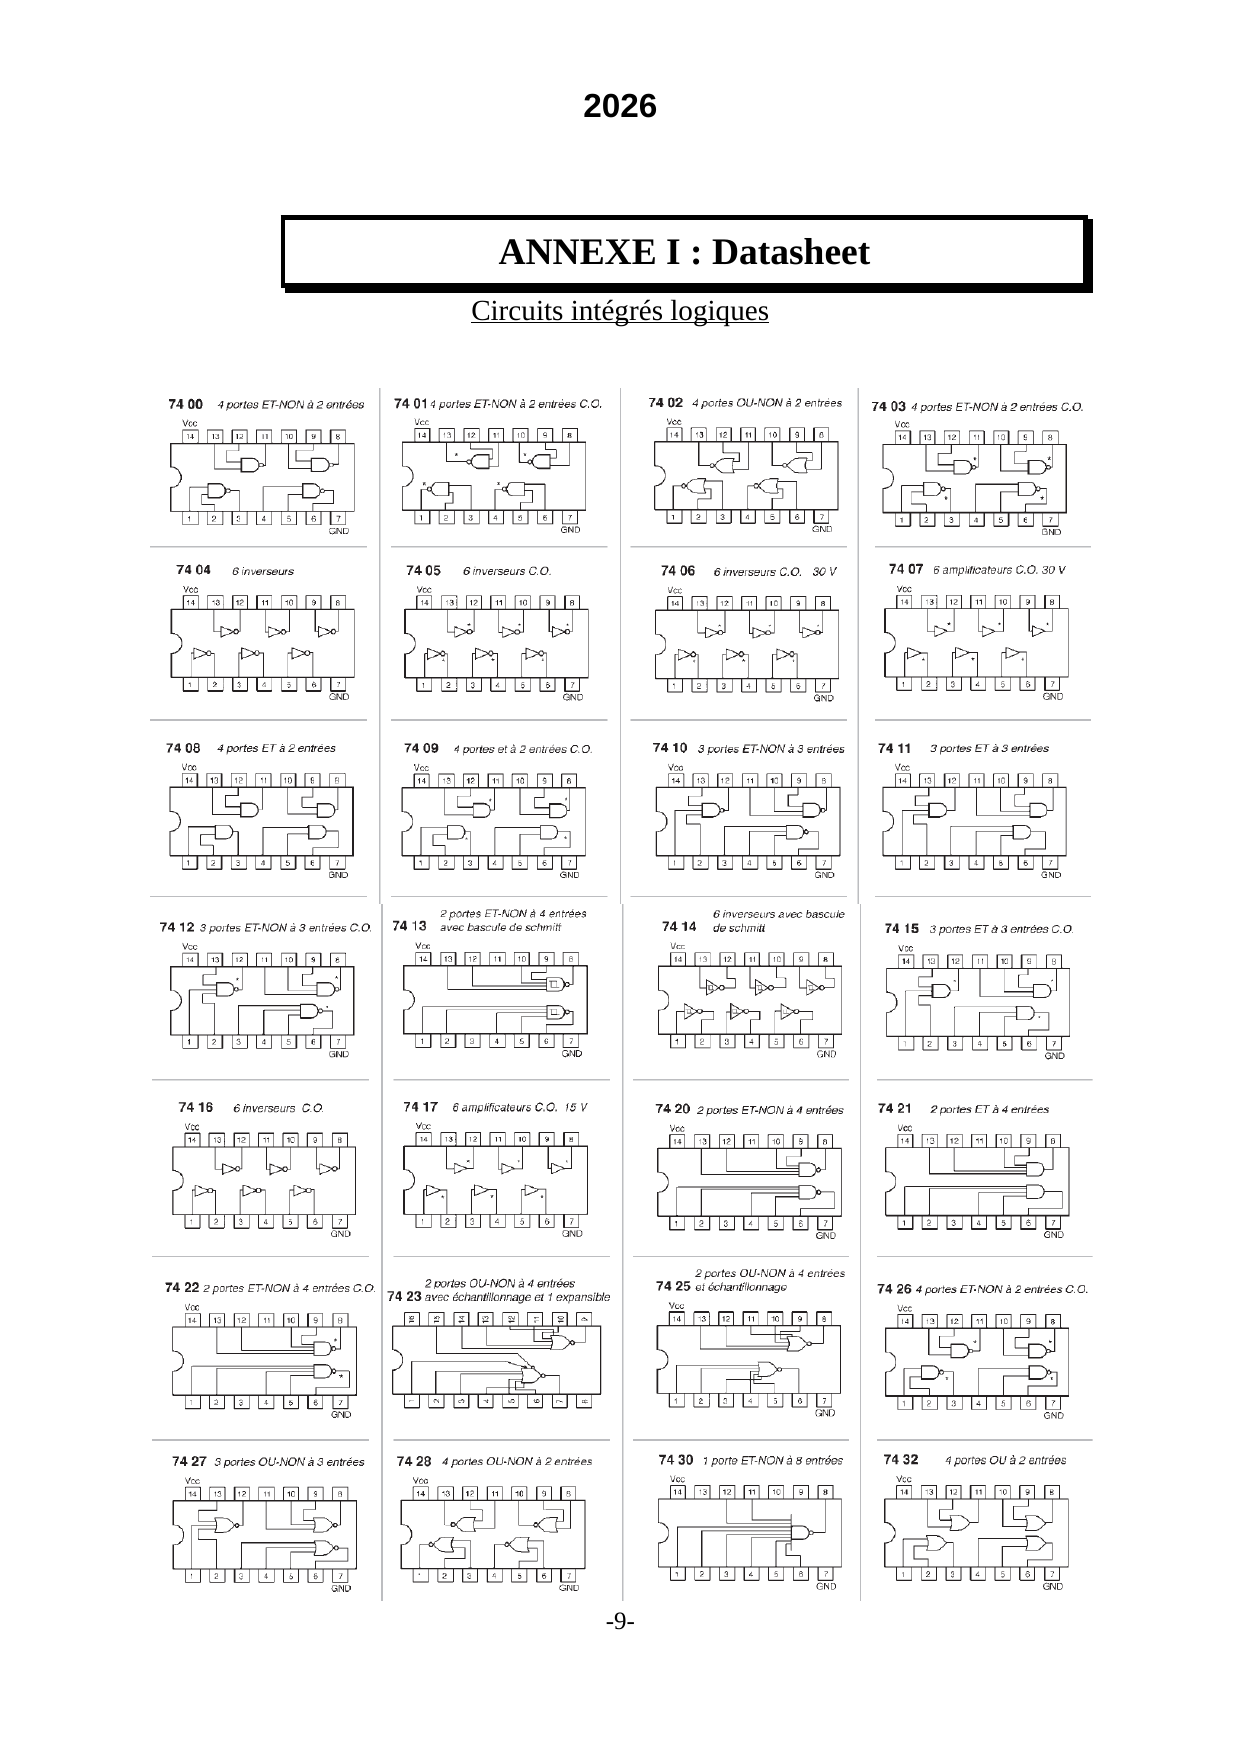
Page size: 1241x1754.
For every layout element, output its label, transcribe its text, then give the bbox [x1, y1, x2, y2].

text ANNEXE I : Datasheet [285, 220, 1083, 283]
subtitle Circuits intégrés logiques [148, 293, 1093, 326]
